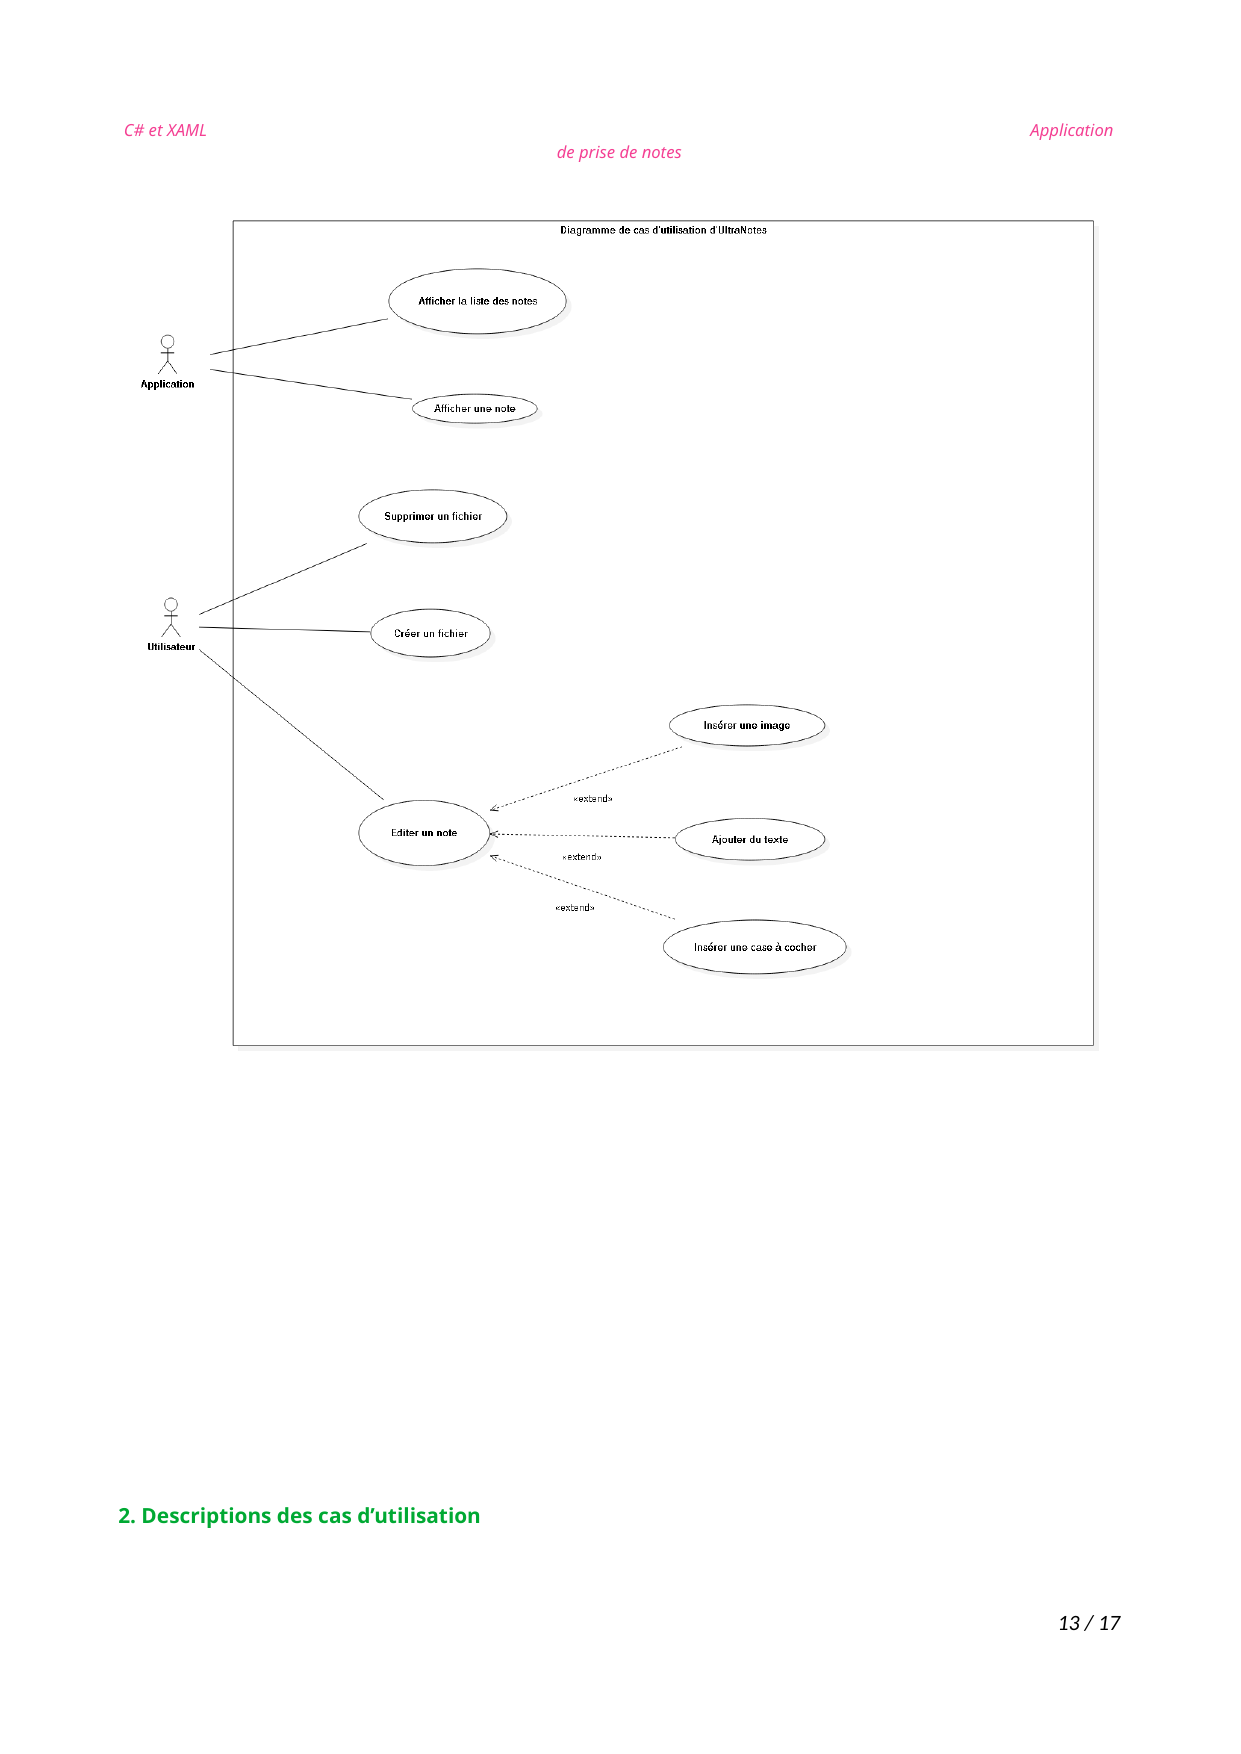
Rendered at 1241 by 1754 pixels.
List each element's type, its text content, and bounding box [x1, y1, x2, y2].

picture [118, 213, 1123, 1075]
text 2. Descriptions des cas d’utilisation [118, 1501, 1122, 1529]
